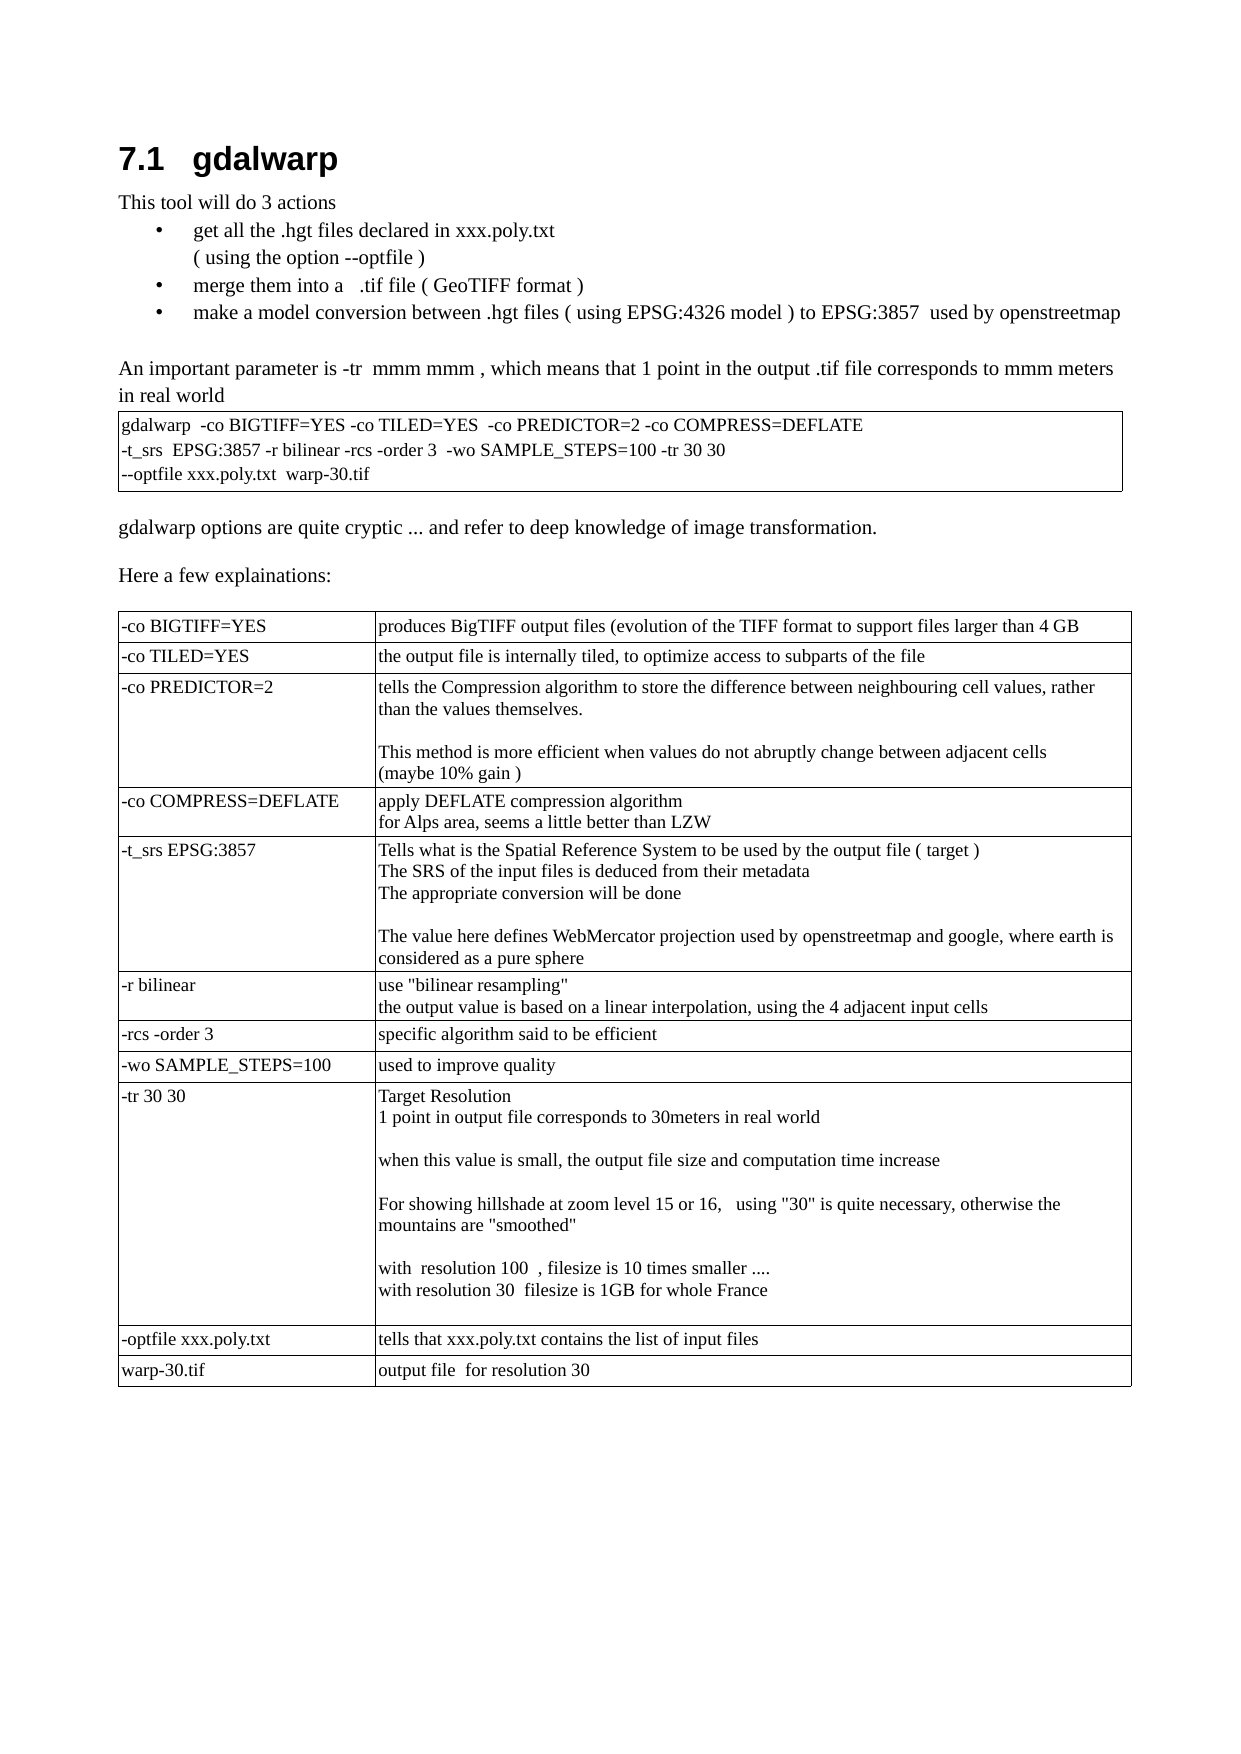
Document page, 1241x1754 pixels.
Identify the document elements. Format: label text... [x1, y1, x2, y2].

table_cell apply DEFLATE compression algorithm for Alps area, seems a little better than LZW [376, 788, 1131, 836]
table_cell -co PREDICTOR=2 [119, 674, 375, 787]
table_cell specific algorithm said to be efficient [376, 1021, 1131, 1051]
list get all the .hgt files declared in xxx.poly.txt ( using the option --optfile ) [156, 217, 1122, 269]
text An important parameter is -tr mmm mmm , which means that 1 point in the output .tif file corresponds to mmm meters in real world [118, 356, 1122, 407]
text This tool will do 3 actions [118, 190, 1122, 214]
table_cell -optfile xxx.poly.txt [119, 1326, 375, 1355]
table_cell tells the Compression algorithm to store the difference between neighbouring cell values, rather than the values themselves. This method is more efficient when values do not abruptly change between adjacent cells (maybe 10% gain ) [376, 674, 1131, 787]
table_cell Target Resolution 1 point in output file corresponds to 30meters in real world when this value is small, the output file size and computation time increase For showing hillshade at zoom level 15 or 16, using "30" is quite necessary, otherwise the mountains are "smoothed" with resolution 100 , filesize is 10 times smaller .... with resolution 30 filesize is 1GB for whole France [376, 1083, 1131, 1325]
table_header -co BIGTIFF=YES [119, 612, 375, 642]
subtitle gdalwarp [118, 139, 1122, 177]
table_cell Tells what is the Spatial Reference System to be used by the output file ( target ) The SRS of the input files is deduced from their metadata The appropriate conversion will be done The value here defines WebMercator projection used by openstreetmap and google, where earth is considered as a pure sphere [376, 837, 1131, 971]
table_cell -wo SAMPLE_STEPS=100 [119, 1052, 375, 1082]
table_header gdalwarp -co BIGTIFF=YES -co TILED=YES -co PREDICTOR=2 -co COMPRESS=DEFLATE -t_srs EPSG:3857 -r bilinear -rcs -order 3 -wo SAMPLE_STEPS=100 -tr 30 30 --optfile xxx.poly.txt warp-30.tif [119, 412, 1122, 491]
table_cell -co COMPRESS=DEFLATE [119, 788, 375, 836]
table_cell tells that xxx.poly.txt contains the list of input files [376, 1326, 1131, 1355]
table_header produces BigTIFF output files (evolution of the TIFF format to support files larger than 4 GB [376, 612, 1131, 642]
table_cell the output file is internally tiled, to optimize access to subparts of the file [376, 643, 1131, 673]
text Here a few explainations: [118, 563, 1122, 587]
text gdalwarp options are quite cryptic ... and refer to deep knowledge of image transformation. [118, 515, 1122, 539]
table_cell use "bilinear resampling" the output value is based on a linear interpolation, using the 4 adjacent input cells [376, 972, 1131, 1020]
table_cell -tr 30 30 [119, 1083, 375, 1325]
table_cell -t_srs EPSG:3857 [119, 837, 375, 971]
table_cell -rcs -order 3 [119, 1021, 375, 1051]
table_cell -r bilinear [119, 972, 375, 1020]
table_cell output file for resolution 30 [376, 1356, 1131, 1386]
table_cell used to improve quality [376, 1052, 1131, 1082]
list merge them into a .tif file ( GeoTIFF format ) [156, 273, 1122, 297]
table_cell -co TILED=YES [119, 643, 375, 673]
list make a model conversion between .hgt files ( using EPSG:4326 model ) to EPSG:3857 used by openstreetmap [156, 300, 1122, 324]
table_cell warp-30.tif [119, 1356, 375, 1386]
